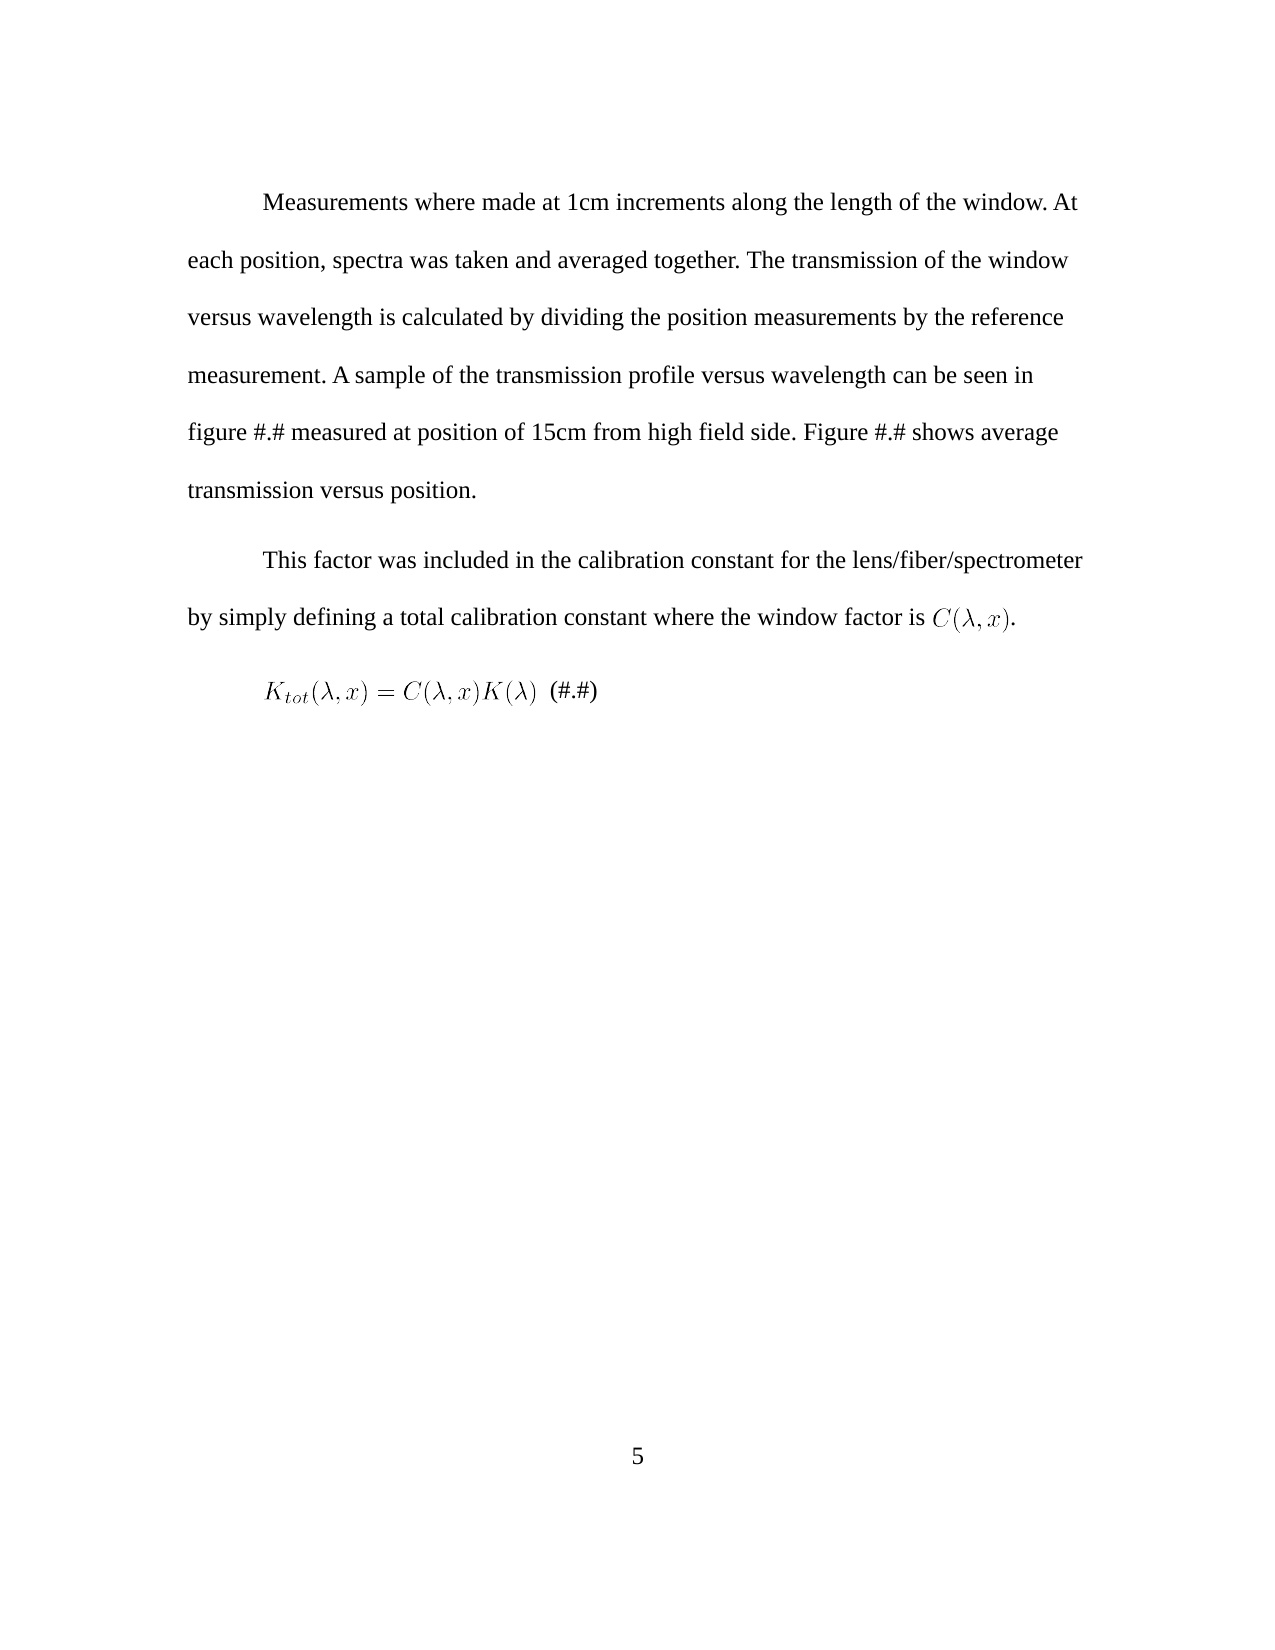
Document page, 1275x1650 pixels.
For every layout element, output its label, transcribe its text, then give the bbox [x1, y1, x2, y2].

picture [931, 604, 1010, 635]
text This factor was included in the calibration constant for the lens/fiber/spectrometer by simply defining a total calibration constant where the window factor is . [187, 545, 1087, 634]
text Measurements where made at 1cm increments along the length of the window. At each position, spectra was taken and averaged together. The transmission of the window versus wavelength is calculated by dividing the position measurements by the reference measurement. A sample of the transmission profile versus wavelength can be seen in figure #.# measured at position of 15cm from high field side. Figure #.# shows average transmission versus position. [187, 187, 1087, 504]
picture [262, 677, 537, 708]
text (#.#) [187, 676, 1087, 707]
